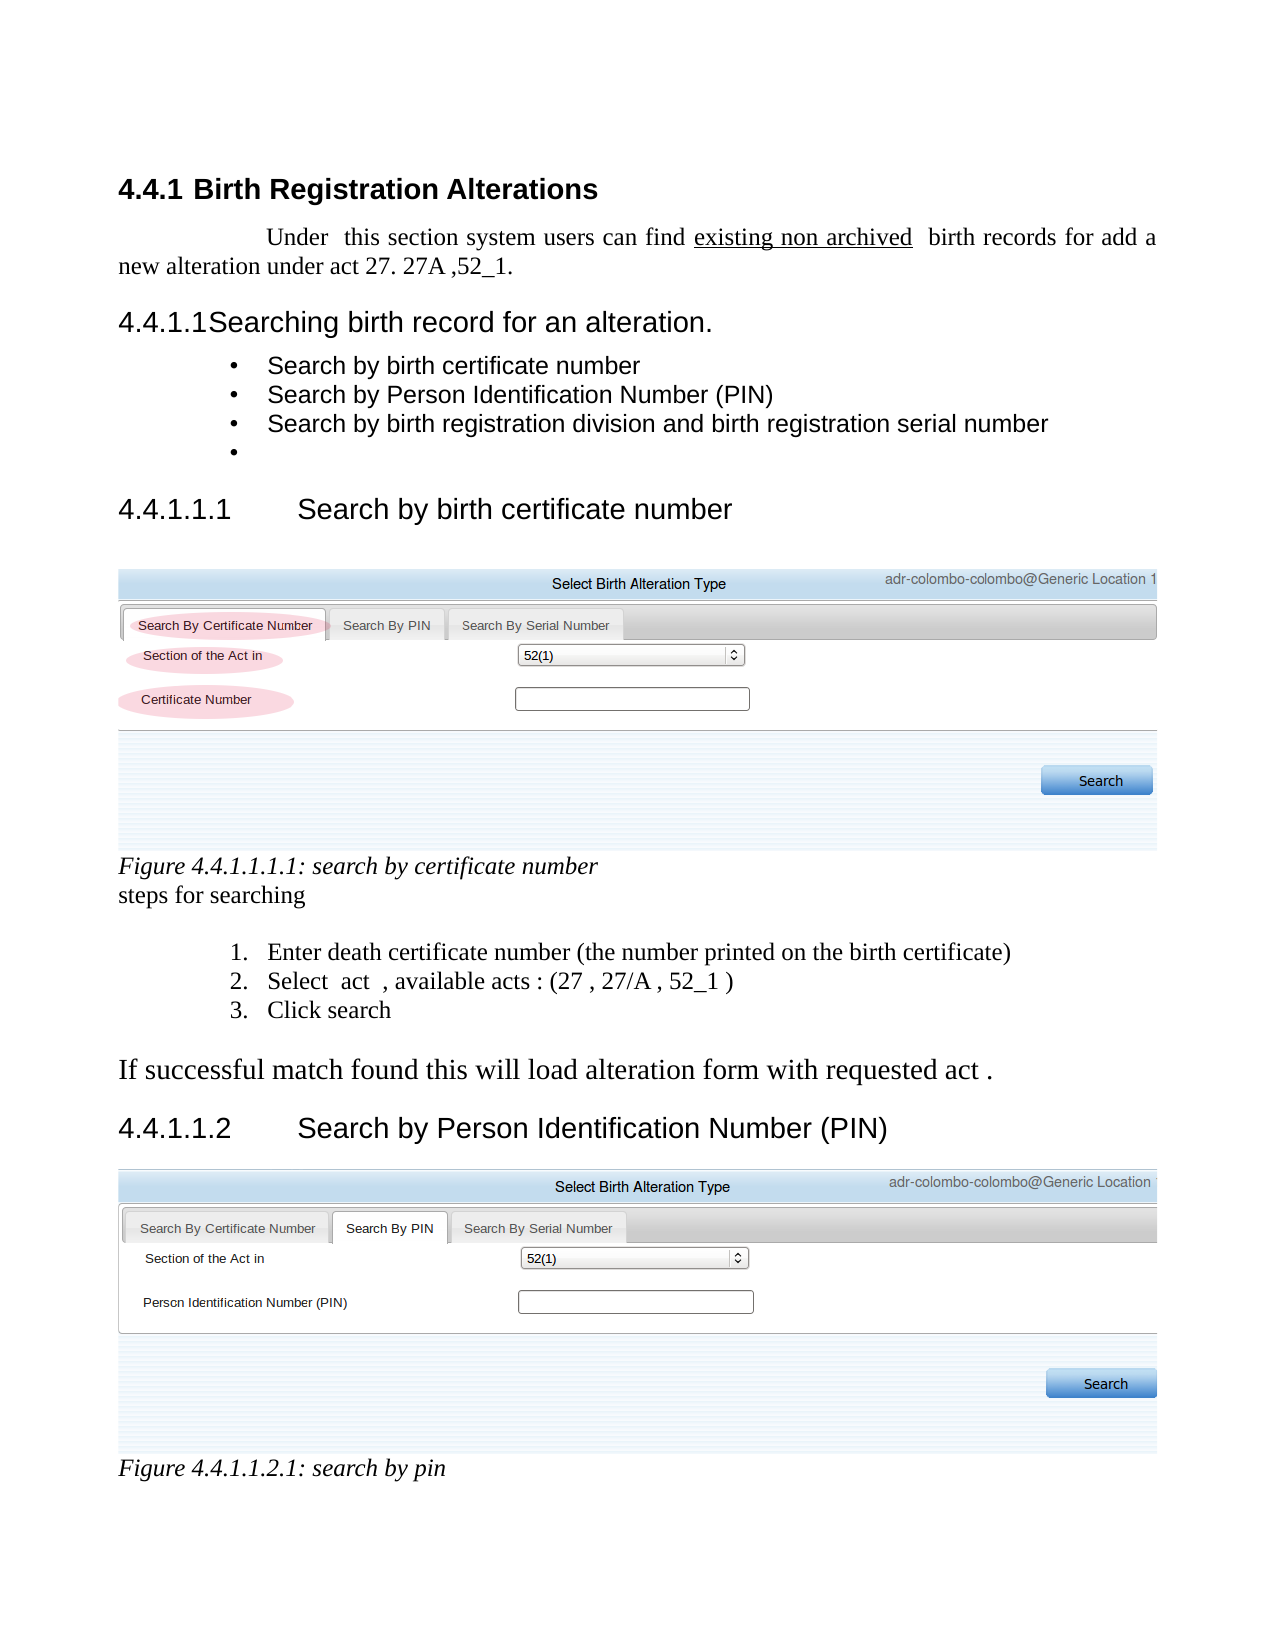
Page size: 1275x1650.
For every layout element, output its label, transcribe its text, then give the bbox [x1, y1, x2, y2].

text steps for searching [118, 880, 1157, 908]
text If successful match found this will load alteration form with requested act . [118, 1052, 1157, 1086]
subtitle Search by Person Identification Number (PIN) [118, 1111, 1157, 1144]
list Select act , available acts : (27 , 27/A , 52_1 ) [229, 966, 1157, 995]
text Under this section system users can find existing non archived birth records for add a new alteration under act 27. 27A ,52_1. [118, 218, 1157, 280]
picture [118, 1169, 1158, 1454]
text Figure 4.4.1.1.1.1: search by certificate number [118, 851, 1157, 880]
list Search by Person Identification Number (PIN) [229, 380, 1157, 409]
subtitle Search by birth certificate number [118, 492, 1157, 525]
list Enter death certificate number (the number printed on the birth certificate) [229, 937, 1157, 966]
list Click search [229, 995, 1157, 1023]
text Figure 4.4.1.1.2.1: search by pin [118, 1454, 1157, 1482]
list Search by birth certificate number [229, 351, 1157, 380]
subtitle Searching birth record for an alteration. [118, 305, 1157, 339]
text [118, 538, 1157, 569]
list Search by birth registration division and birth registration serial number [229, 409, 1157, 438]
picture [118, 569, 1158, 851]
subtitle Birth Registration Alterations [118, 172, 1157, 205]
